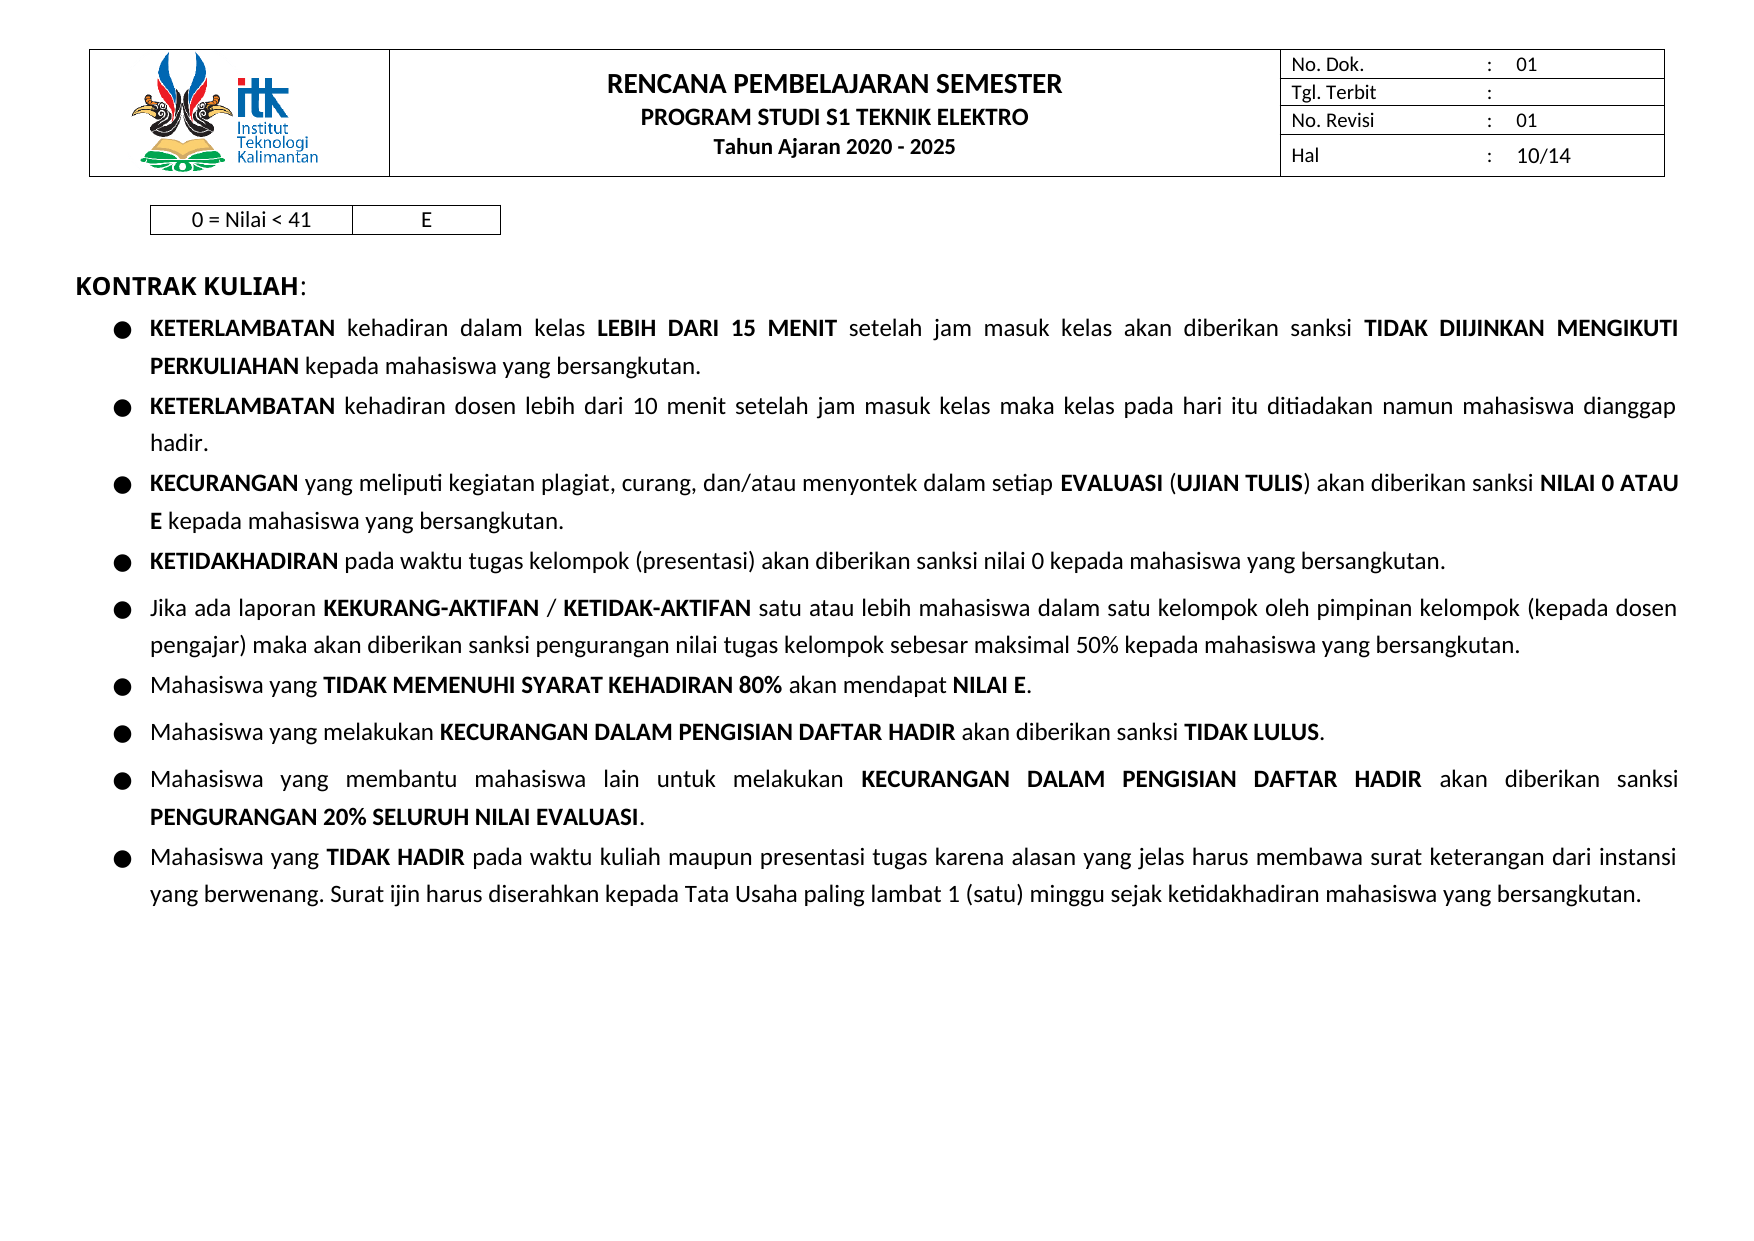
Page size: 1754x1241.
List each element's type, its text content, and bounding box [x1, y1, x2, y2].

list Mahasiswa yang melakukan KECURANGAN DALAM PENGISIAN DAFTAR HADIR akan diberikan sanksi TIDAK LULUS. [112, 707, 1679, 754]
list Mahasiswa yang membantu mahasiswa lain untuk melakukan KECURANGAN DALAM PENGISIAN DAFTAR HADIR akan diberikan sanksi PENGURANGAN 20% SELURUH NILAI EVALUASI. [112, 754, 1679, 831]
list Mahasiswa yang TIDAK HADIR pada waktu kuliah maupun presentasi tugas karena alasan yang jelas harus membawa surat keterangan dari instansi yang berwenang. Surat ijin harus diserahkan kepada Tata Usaha paling lambat 1 (satu) minggu sejak ketidakhadiran mahasiswa yang bersangkutan. [112, 831, 1679, 909]
list KETIDAKHADIRAN pada waktu tugas kelompok (presentasi) akan diberikan sanksi nilai 0 kepada mahasiswa yang bersangkutan. [112, 535, 1679, 582]
list Mahasiswa yang TIDAK MEMENUHI SYARAT KEHADIRAN 80% akan mendapat NILAI E. [112, 660, 1679, 707]
table_cell E [353, 206, 500, 234]
picture [127, 50, 322, 176]
list KETERLAMBATAN kehadiran dalam kelas LEBIH DARI 15 MENIT setelah jam masuk kelas akan diberikan sanksi TIDAK DIIJINKAN MENGIKUTI PERKULIAHAN kepada mahasiswa yang bersangkutan. [112, 303, 1679, 380]
table_cell 0 = Nilai < 41 [151, 206, 352, 234]
list KECURANGAN yang meliputi kegiatan plagiat, curang, dan/atau menyontek dalam setiap EVALUASI (UJIAN TULIS) akan diberikan sanksi NILAI 0 ATAU E kepada mahasiswa yang bersangkutan. [112, 458, 1679, 535]
text KONTRAK KULIAH : [75, 269, 1679, 303]
list KETERLAMBATAN kehadiran dosen lebih dari 10 menit setelah jam masuk kelas maka kelas pada hari itu ditiadakan namun mahasiswa dianggap hadir. [112, 380, 1679, 458]
list Jika ada laporan KEKURANG-AKTIFAN / KETIDAK-AKTIFAN satu atau lebih mahasiswa dalam satu kelompok oleh pimpinan kelompok (kepada dosen pengajar) maka akan diberikan sanksi pengurangan nilai tugas kelompok sebesar maksimal 50% kepada mahasiswa yang bersangkutan. [112, 582, 1679, 660]
